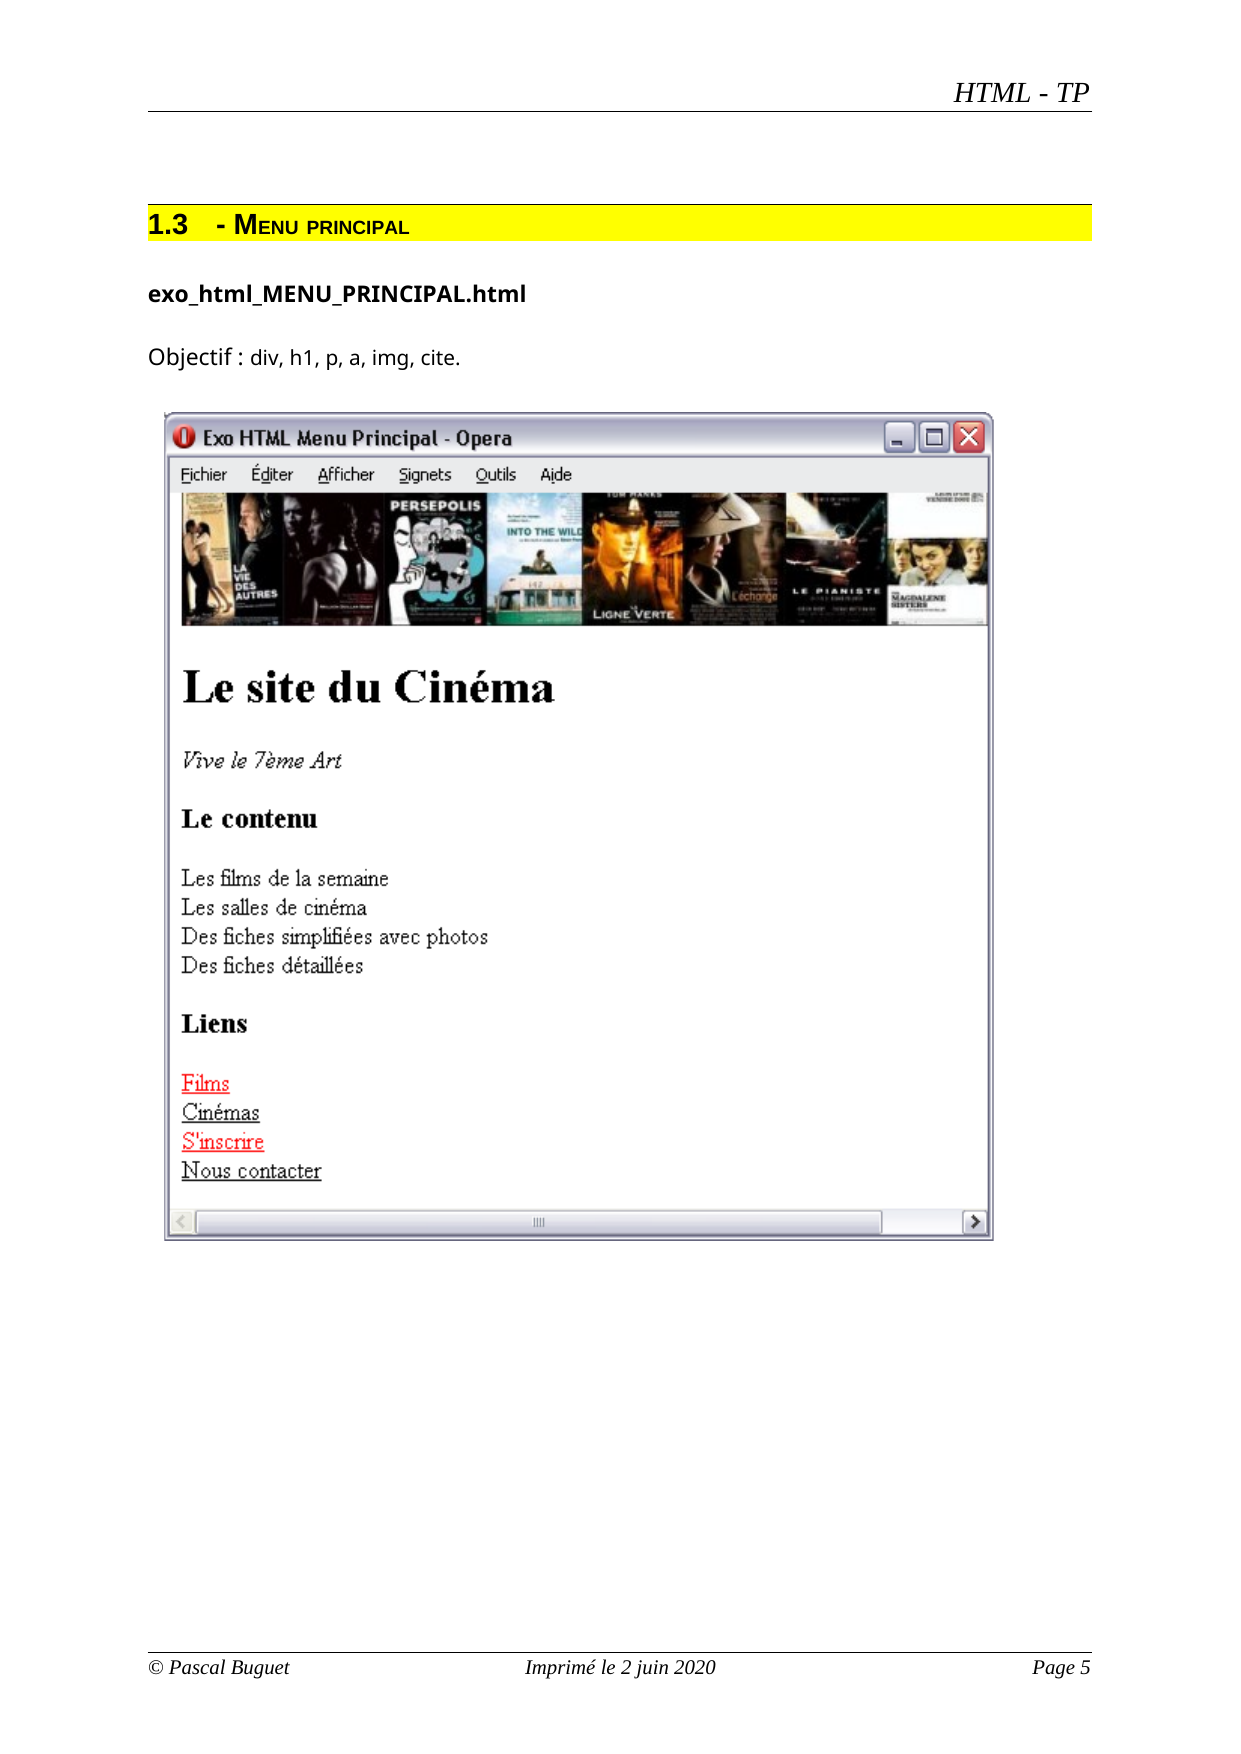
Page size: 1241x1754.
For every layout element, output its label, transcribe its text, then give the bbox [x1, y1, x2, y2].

text Objectif : div, h1, p, a, img, cite. [148, 341, 1092, 372]
text exo_html_MENU_PRINCIPAL.html [148, 278, 1092, 309]
subtitle - Menu principal [148, 205, 1092, 241]
picture [164, 412, 994, 1241]
